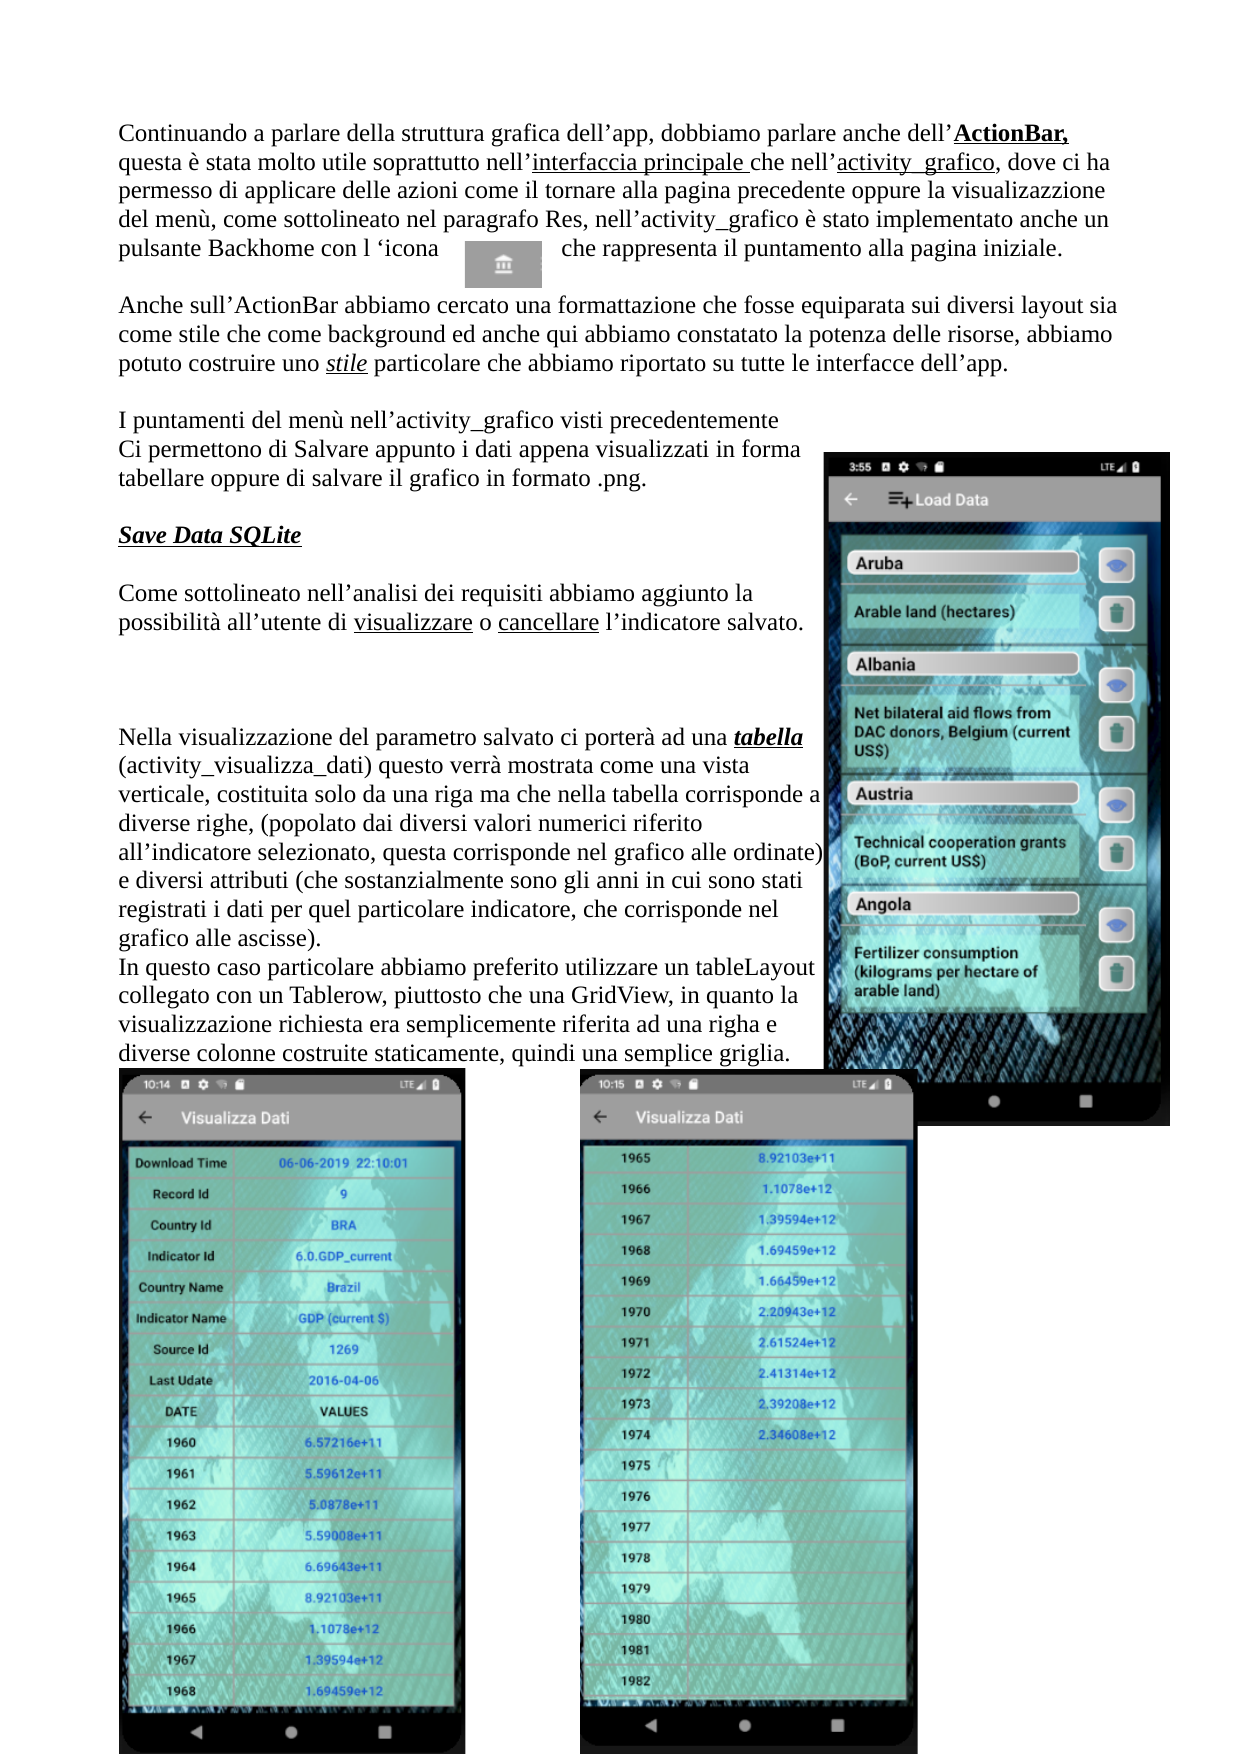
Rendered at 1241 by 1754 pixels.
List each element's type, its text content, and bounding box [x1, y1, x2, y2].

text In questo caso particolare abbiamo preferito utilizzare un tableLayout collegato con un Tablerow, piuttosto che una GridView, in quanto la visualizzazione richiesta era semplicemente riferita ad una righa e diverse colonne costruite staticamente, quindi una semplice griglia. [118, 952, 823, 1067]
picture [580, 452, 1170, 1754]
text Nella visualizzazione del parametro salvato ci porterà ad una tabella (activity_visualizza_dati) questo verrà mostrata come una vista verticale, costituita solo da una riga ma che nella tabella corrisponde a diverse righe, (popolato dai diversi valori numerici riferito all’indicatore selezionato, questa corrisponde nel grafico alle ordinate) e diversi attributi (che sostanzialmente sono gli anni in cui sono stati registrati i dati per quel particolare indicatore, che corrisponde nel grafico alle ascisse). [118, 722, 823, 952]
text Come sottolineato nell’analisi dei requisiti abbiamo aggiunto la possibilità all’utente di visualizzare o cancellare l’indicatore salvato. [118, 578, 823, 636]
text Continuando a parlare della struttura grafica dell’app, dobbiamo parlare anche dell’ActionBar, questa è stata molto utile soprattutto nell’interfaccia principale che nell’activity_grafico, dove ci ha permesso di applicare delle azioni come il tornare alla pagina precedente oppure la visualizazzione del menù, come sottolineato nel paragrafo Res, nell’activity_grafico è stato implementato anche un pulsante Backhome con l ‘icona che rappresenta il puntamento alla pagina iniziale. [118, 118, 1122, 262]
picture [464, 241, 542, 288]
text I puntamenti del menù nell’activity_grafico visti precedentemente [118, 406, 1122, 434]
picture [119, 1068, 466, 1754]
text Ci permettono di Salvare appunto i dati appena visualizzati in forma tabellare oppure di salvare il grafico in formato .png. [118, 434, 1122, 492]
text Anche sull’ActionBar abbiamo cercato una formattazione che fosse equiparata sui diversi layout sia come stile che come background ed anche qui abbiamo constatato la potenza delle risorse, abbiamo potuto costruire uno stile particolare che abbiamo riportato su tutte le interfacce dell’app. [118, 291, 1122, 377]
text Save Data SQLite [118, 521, 823, 549]
